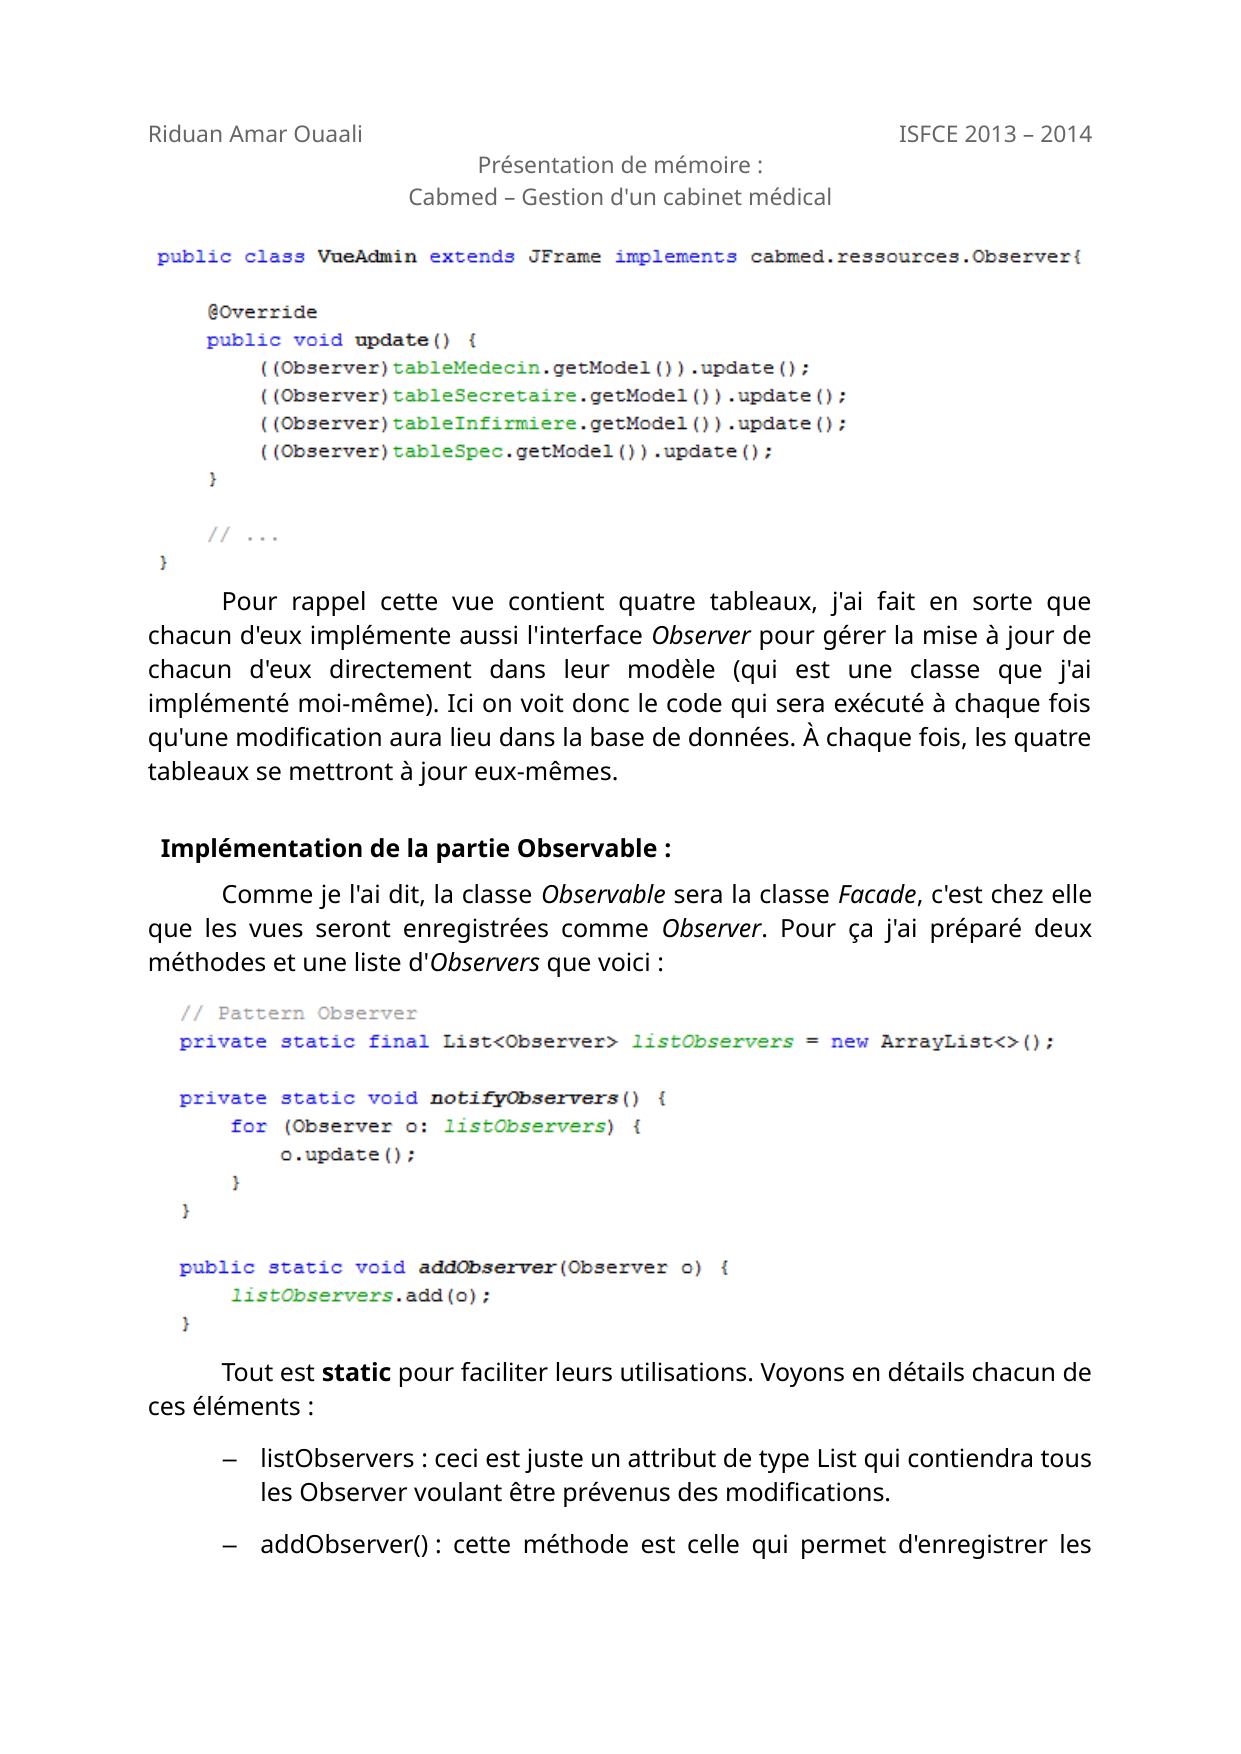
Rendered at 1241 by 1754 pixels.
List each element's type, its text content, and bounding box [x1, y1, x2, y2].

picture [167, 996, 1074, 1355]
text Pour rappel cette vue contient quatre tableaux, j'ai fait en sorte que chacun d'eux implémente aussi l'interface Observer pour gérer la mise à jour de chacun d'eux directement dans leur modèle (qui est une classe que j'ai implémenté moi-même). Ici on voit donc le code qui sera exécuté à chaque fois qu'une modification aura lieu dans la base de données. À chaque fois, les quatre tableaux se mettront à jour eux-mêmes. [148, 584, 1093, 788]
list listObservers : ceci est juste un attribut de type List qui contiendra tous les Observer voulant être prévenus des modifications. [223, 1440, 1093, 1508]
text Tout est static pour faciliter leurs utilisations. Voyons en détails chacun de ces éléments : [148, 997, 1093, 1423]
picture [147, 241, 1093, 584]
subtitle Implémentation de la partie Observable : [148, 831, 1093, 864]
text Comme je l'ai dit, la classe Observable sera la classe Facade, c'est chez elle que les vues seront enregistrées comme Observer. Pour ça j'ai préparé deux méthodes et une liste d'Observers que voici : [148, 877, 1093, 979]
list addObserver() : cette méthode est celle qui permet d'enregistrer les [223, 1526, 1093, 1560]
